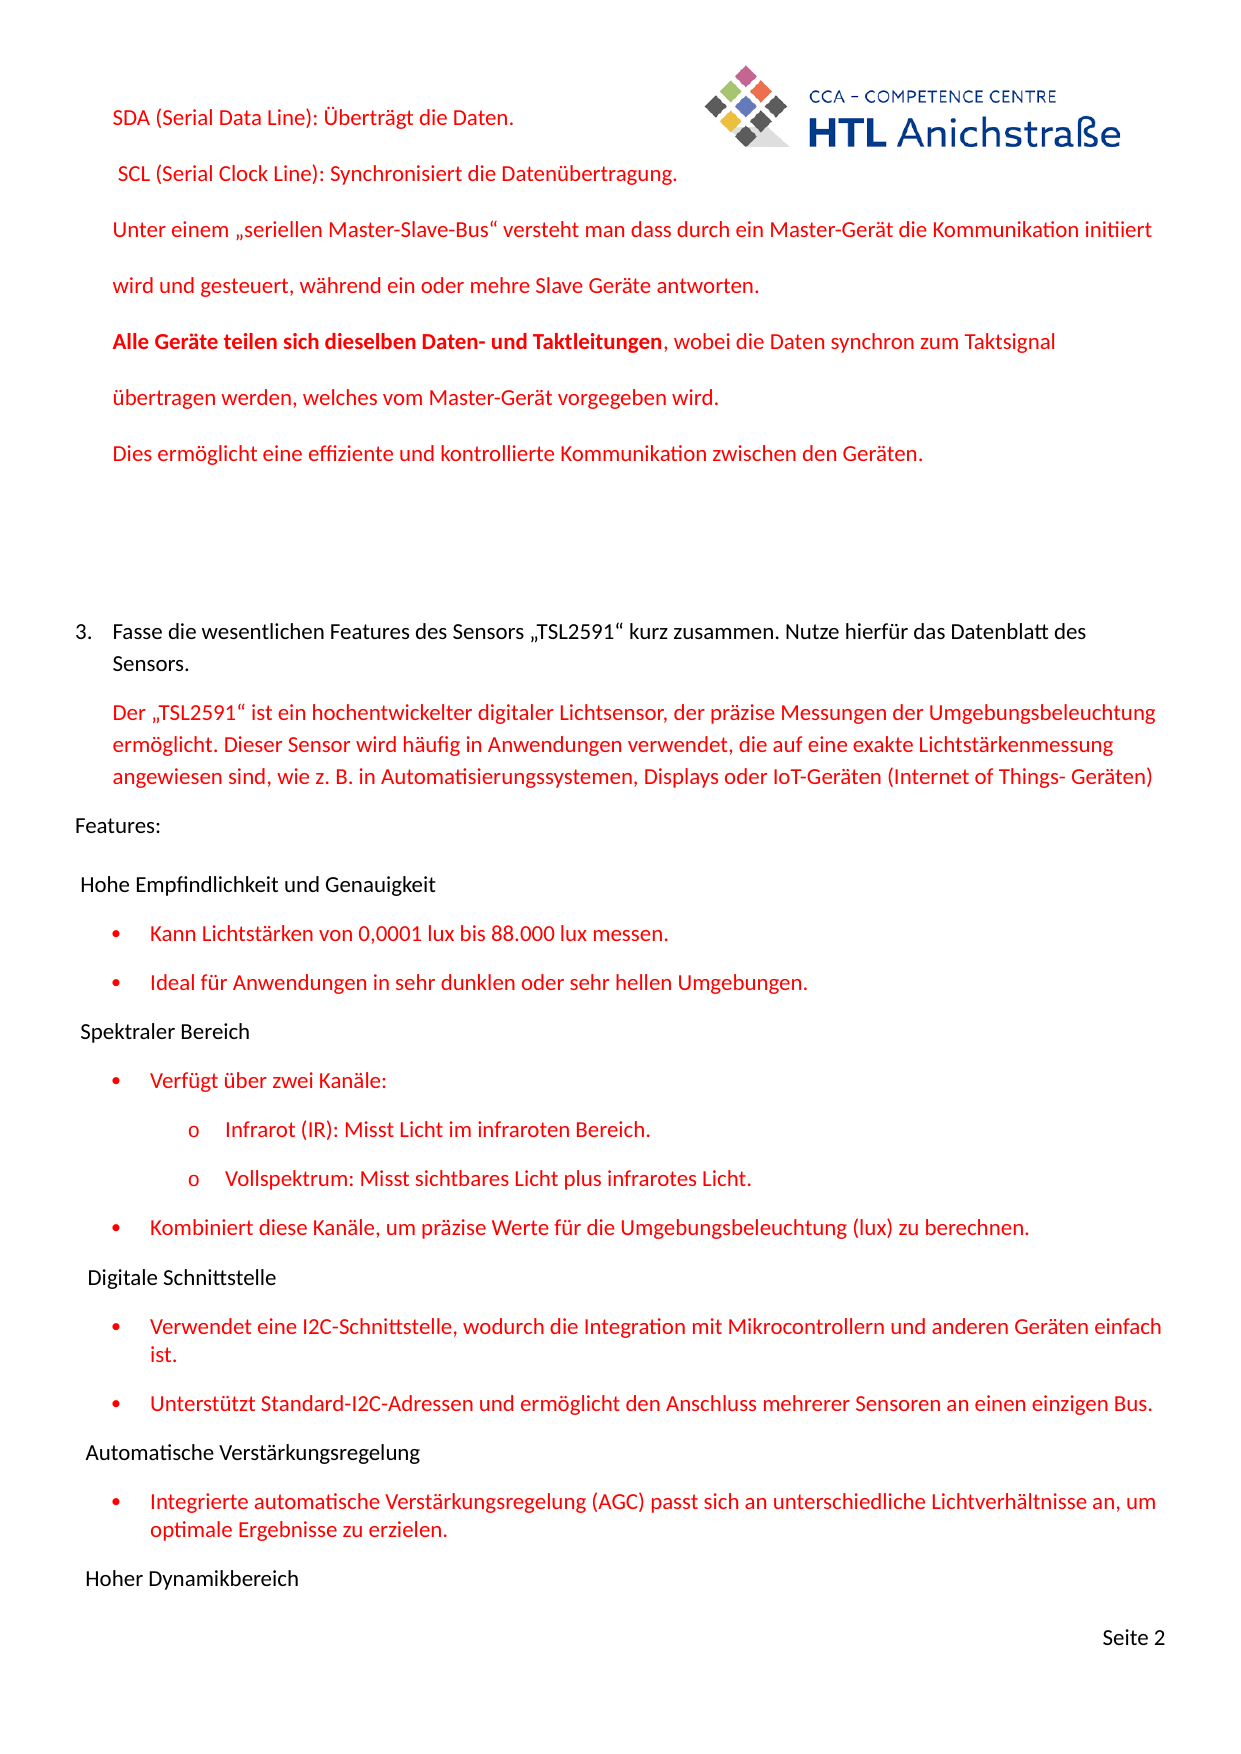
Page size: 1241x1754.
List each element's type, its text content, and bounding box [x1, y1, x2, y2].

text Automatische Verstärkungsregelung [75, 1438, 1165, 1466]
text Hoher Dynamikbereich [75, 1564, 1165, 1592]
text Features: [75, 811, 1165, 839]
list Der „TSL2591“ ist ein hochentwickelter digitaler Lichtsensor, der präzise Messungen der Umgebungsbeleuchtung ermöglicht. Dieser Sensor wird häufig in Anwendungen verwendet, die auf eine exakte Lichtstärkenmessung angewiesen sind, wie z. B. in Automatisierungssystemen, Displays oder IoT-Geräten (Internet of Things- Geräten) [112, 698, 1165, 790]
list Verfügt über zwei Kanäle: [112, 1066, 1165, 1094]
text Hohe Empfindlichkeit und Genauigkeit [75, 870, 1165, 898]
list Integrierte automatische Verstärkungsregelung (AGC) passt sich an unterschiedliche Lichtverhältnisse an, um optimale Ergebnisse zu erzielen. [112, 1487, 1165, 1543]
list Vollspektrum: Misst sichtbares Licht plus infrarotes Licht. [187, 1164, 1165, 1193]
list Fasse die wesentlichen Features des Sensors „TSL2591“ kurz zusammen. Nutze hierfür das Datenblatt des Sensors. [75, 617, 1165, 677]
list Kann Lichtstärken von 0,0001 lux bis 88.000 lux messen. [112, 919, 1165, 947]
list Verwendet eine I2C-Schnittstelle, wodurch die Integration mit Mikrocontrollern und anderen Geräten einfach ist. [112, 1312, 1165, 1368]
list Alle Geräte teilen sich dieselben Daten- und Taktleitungen, wobei die Daten synchron zum Taktsignal übertragen werden, welches vom Master-Gerät vorgegeben wird. [112, 327, 1165, 411]
text Digitale Schnittstelle [75, 1262, 1165, 1291]
list SCL (Serial Clock Line): Synchronisiert die Datenübertragung. [112, 159, 1165, 187]
list Unter einem „seriellen Master-Slave-Bus“ versteht man dass durch ein Master-Gerät die Kommunikation initiiert wird und gesteuert, während ein oder mehre Slave Geräte antworten. [112, 215, 1165, 299]
list [1121, 103, 1165, 131]
text Spektraler Bereich [75, 1017, 1165, 1045]
list SDA (Serial Data Line): Überträgt die Daten. [112, 103, 703, 131]
list Ideal für Anwendungen in sehr dunklen oder sehr hellen Umgebungen. [112, 968, 1165, 996]
list Infrarot (IR): Misst Licht im infraroten Bereich. [187, 1115, 1165, 1143]
list Unterstützt Standard-I2C-Adressen und ermöglicht den Anschluss mehrerer Sensoren an einen einzigen Bus. [112, 1389, 1165, 1417]
list Kombiniert diese Kanäle, um präzise Werte für die Umgebungsbeleuchtung (lux) zu berechnen. [112, 1213, 1165, 1241]
list Dies ermöglicht eine effiziente und kontrollierte Kommunikation zwischen den Geräten. [112, 439, 1165, 523]
